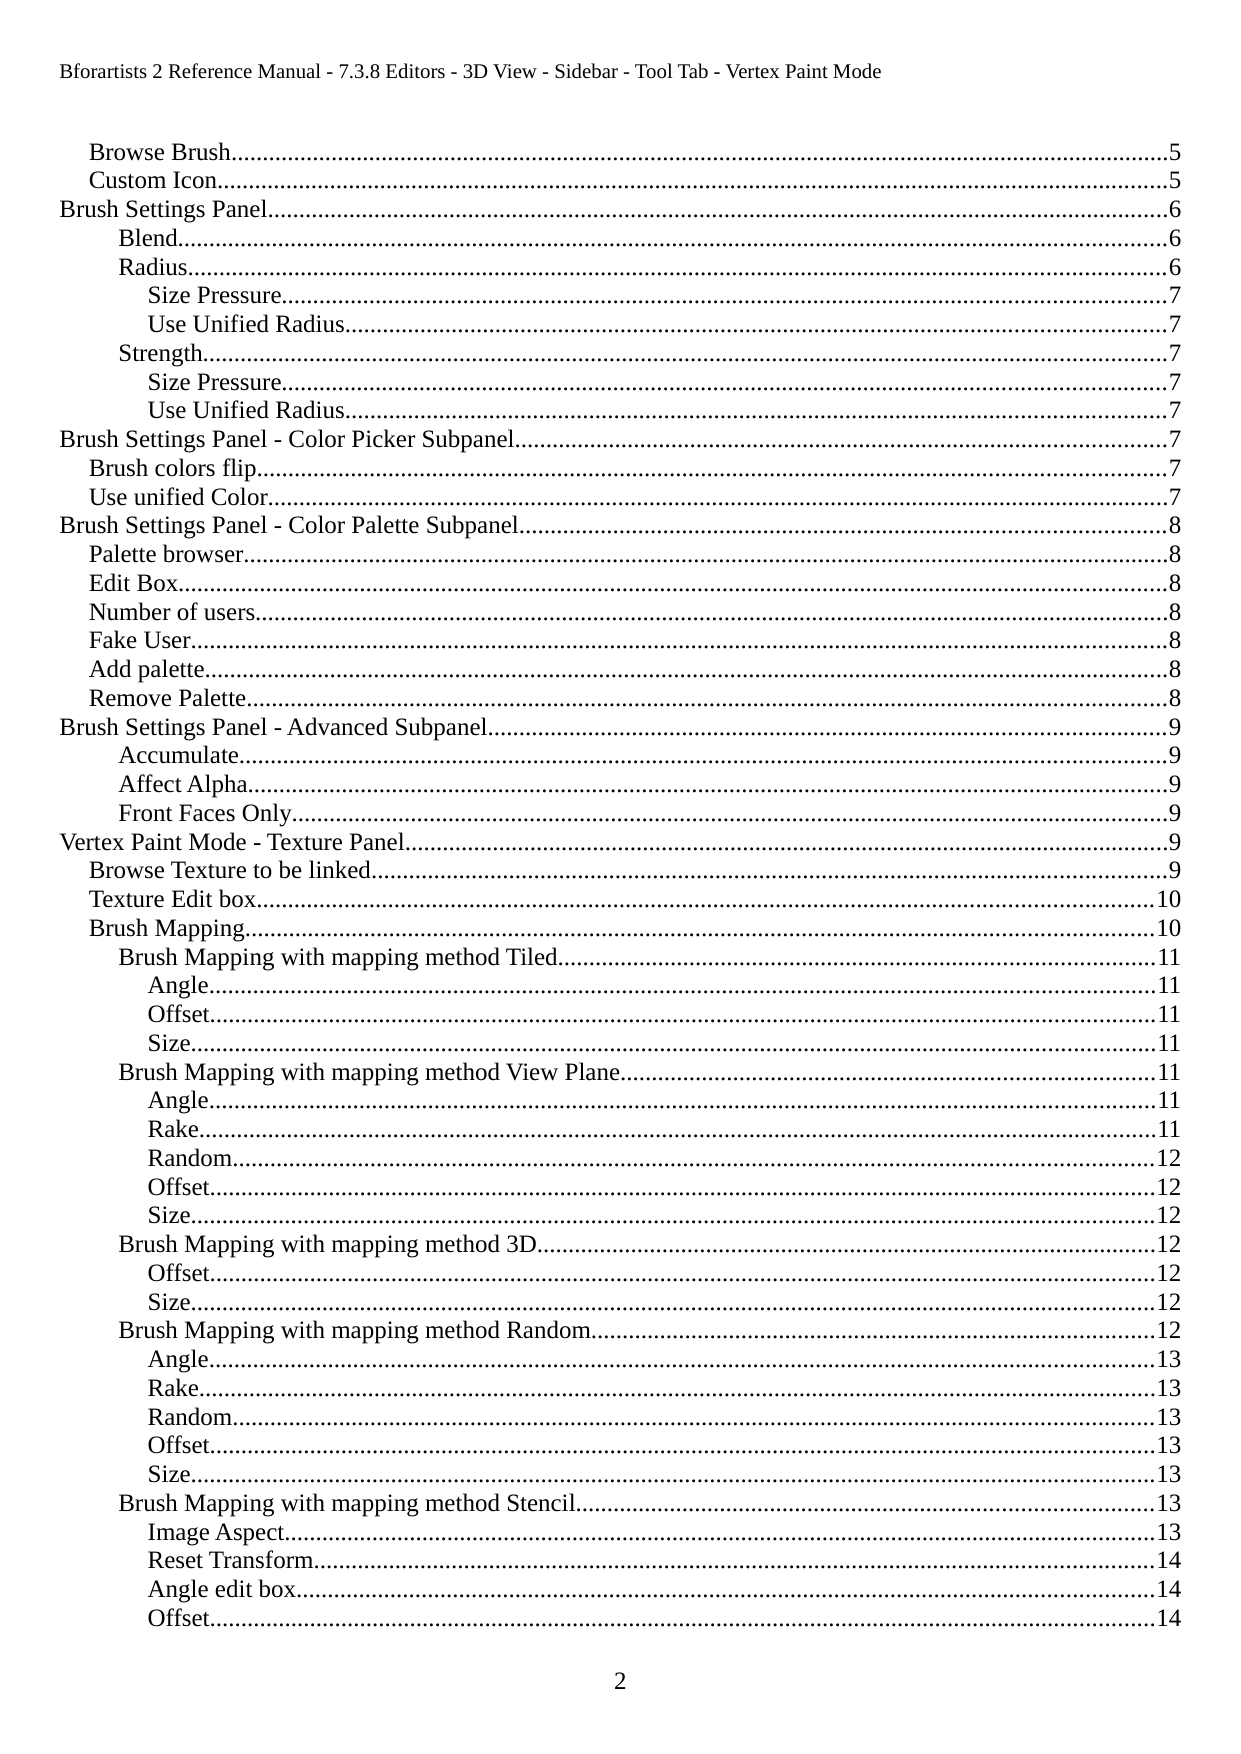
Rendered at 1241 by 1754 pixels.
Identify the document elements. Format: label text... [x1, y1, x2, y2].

text Use Unified Radius 7 [147, 309, 1181, 338]
text Image Aspect 13 [147, 1517, 1181, 1545]
text Reset Transform 14 [147, 1545, 1181, 1574]
text Brush Settings Panel - Color Palette Subpanel 8 [59, 510, 1181, 539]
text Texture Edit box 10 [88, 884, 1181, 913]
text Use Unified Radius 7 [147, 395, 1181, 424]
text Brush Settings Panel - Color Picker Subpanel 7 [59, 424, 1181, 453]
text Front Faces Only 9 [118, 798, 1181, 827]
text Browse Texture to be linked 9 [88, 855, 1181, 884]
text Number of users 8 [88, 597, 1181, 625]
text Vertex Paint Mode - Texture Panel 9 [59, 827, 1181, 855]
text Rake 11 [147, 1114, 1181, 1143]
text Remove Palette 8 [88, 683, 1181, 712]
text Palette browser 8 [88, 539, 1181, 568]
text Random 12 [147, 1143, 1181, 1172]
text Brush Mapping with mapping method Stencil 13 [118, 1488, 1181, 1517]
text Brush Mapping with mapping method 3D 12 [118, 1229, 1181, 1258]
text Brush Mapping 10 [88, 913, 1181, 942]
text Add palette 8 [88, 654, 1181, 683]
text Offset 13 [147, 1430, 1181, 1459]
text Angle 11 [147, 1085, 1181, 1114]
text Size Pressure 7 [147, 367, 1181, 395]
text Use unified Color 7 [88, 482, 1181, 510]
text Size Pressure 7 [147, 280, 1181, 309]
text Size 12 [147, 1287, 1181, 1315]
text Brush Mapping with mapping method View Plane 11 [118, 1057, 1181, 1085]
text Custom Icon 5 [88, 165, 1181, 194]
text Angle 13 [147, 1344, 1181, 1373]
text Brush Settings Panel 6 [59, 194, 1181, 223]
text Offset 12 [147, 1258, 1181, 1287]
text Angle edit box 14 [147, 1574, 1181, 1603]
text Brush Mapping with mapping method Tiled 11 [118, 942, 1181, 970]
text Offset 12 [147, 1172, 1181, 1200]
text Rake 13 [147, 1373, 1181, 1402]
text Offset 14 [147, 1603, 1181, 1632]
text Angle 11 [147, 970, 1181, 999]
text Brush colors flip 7 [88, 453, 1181, 482]
text Fake User 8 [88, 625, 1181, 654]
text Accumulate 9 [118, 740, 1181, 769]
text Size 12 [147, 1200, 1181, 1229]
text Radius 6 [118, 252, 1181, 280]
text Browse Brush 5 [88, 137, 1181, 165]
text Strength 7 [118, 338, 1181, 367]
text Size 11 [147, 1028, 1181, 1057]
text Brush Settings Panel - Advanced Subpanel 9 [59, 712, 1181, 740]
text Edit Box 8 [88, 568, 1181, 597]
text Affect Alpha 9 [118, 769, 1181, 798]
text Blend 6 [118, 223, 1181, 252]
text Offset 11 [147, 999, 1181, 1028]
text Size 13 [147, 1459, 1181, 1488]
text Random 13 [147, 1402, 1181, 1430]
text Brush Mapping with mapping method Random 12 [118, 1315, 1181, 1344]
